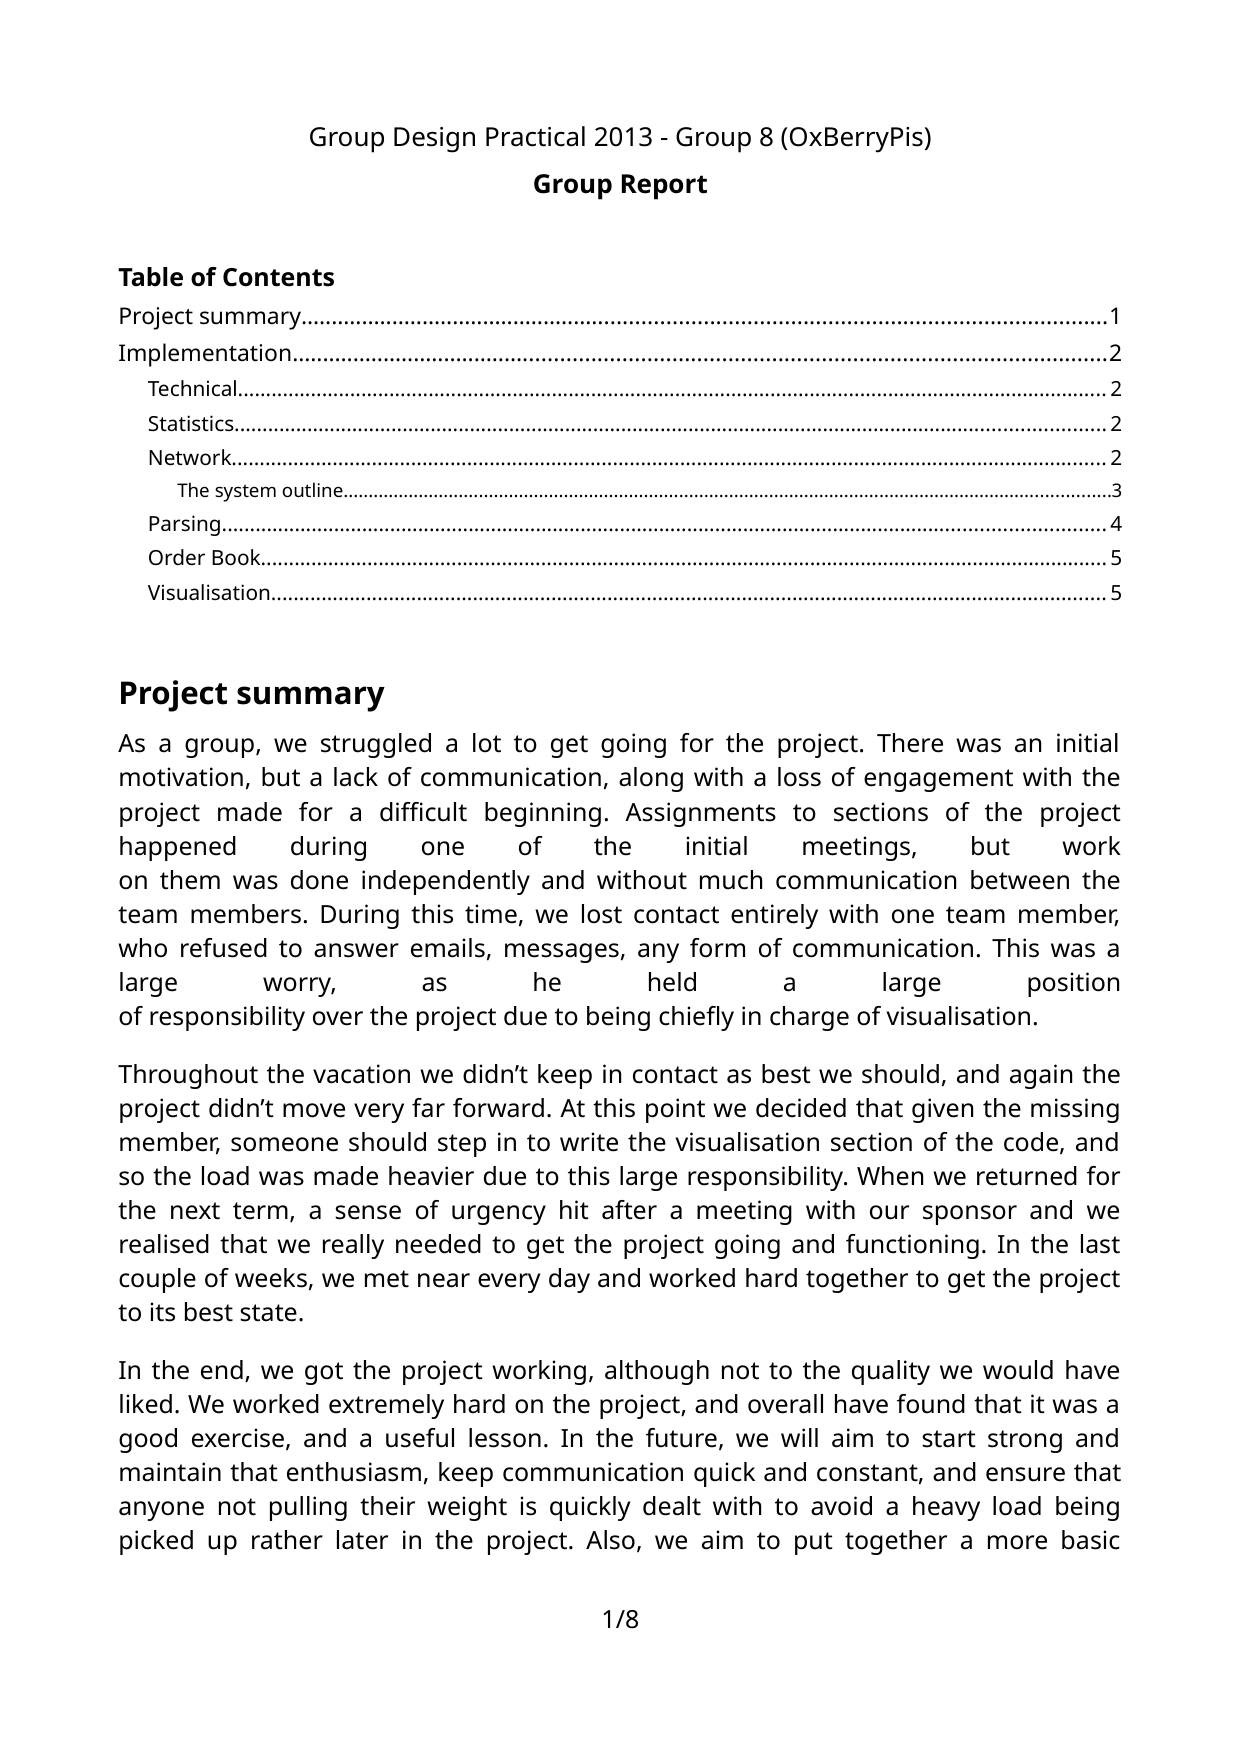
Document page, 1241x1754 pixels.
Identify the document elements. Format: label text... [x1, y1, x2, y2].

text Implementation 2 [118, 337, 1122, 368]
text Order Book 5 [148, 543, 1122, 572]
subtitle Table of Contents [118, 260, 1122, 294]
subtitle Project summary [118, 671, 1122, 714]
text Network 2 [148, 443, 1122, 471]
text Statistics 2 [148, 409, 1122, 437]
text Visualisation 5 [148, 578, 1122, 606]
text The system outline 3 [177, 477, 1122, 503]
text Technical 2 [148, 374, 1122, 403]
text As a group, we struggled a lot to get going for the project. There was an initial motivation, but a lack of communication, along with a loss of engagement with the project made for a difficult beginning. Assignments to sections of the project happened during one of the initial meetings, but work on them was done independently and without much communication between the team members. During this time, we lost contact entirely with one team member, who refused to answer emails, messages, any form of communication. This was a large worry, as he held a large position of responsibility over the project due to being chiefly in charge of visualisation. [118, 726, 1122, 1033]
text Project summary 1 [118, 300, 1122, 331]
text Throughout the vacation we didn’t keep in contact as best we should, and again the project didn’t move very far forward. At this point we decided that given the missing member, someone should step in to write the visualisation section of the code, and so the load was made heavier due to this large responsibility. When we returned for the next term, a sense of urgency hit after a meeting with our sponsor and we realised that we really needed to get the project going and functioning. In the last couple of weeks, we met near every day and worked hard together to get the project to its best state. [118, 1056, 1122, 1329]
text In the end, we got the project working, although not to the quality we would have liked. We worked extremely hard on the project, and overall have found that it was a good exercise, and a useful lesson. In the future, we will aim to start strong and maintain that enthusiasm, keep communication quick and constant, and ensure that anyone not pulling their weight is quickly dealt with to avoid a heavy load being picked up rather later in the project. Also, we aim to put together a more basic [118, 1352, 1122, 1557]
text Parsing 4 [148, 509, 1122, 537]
